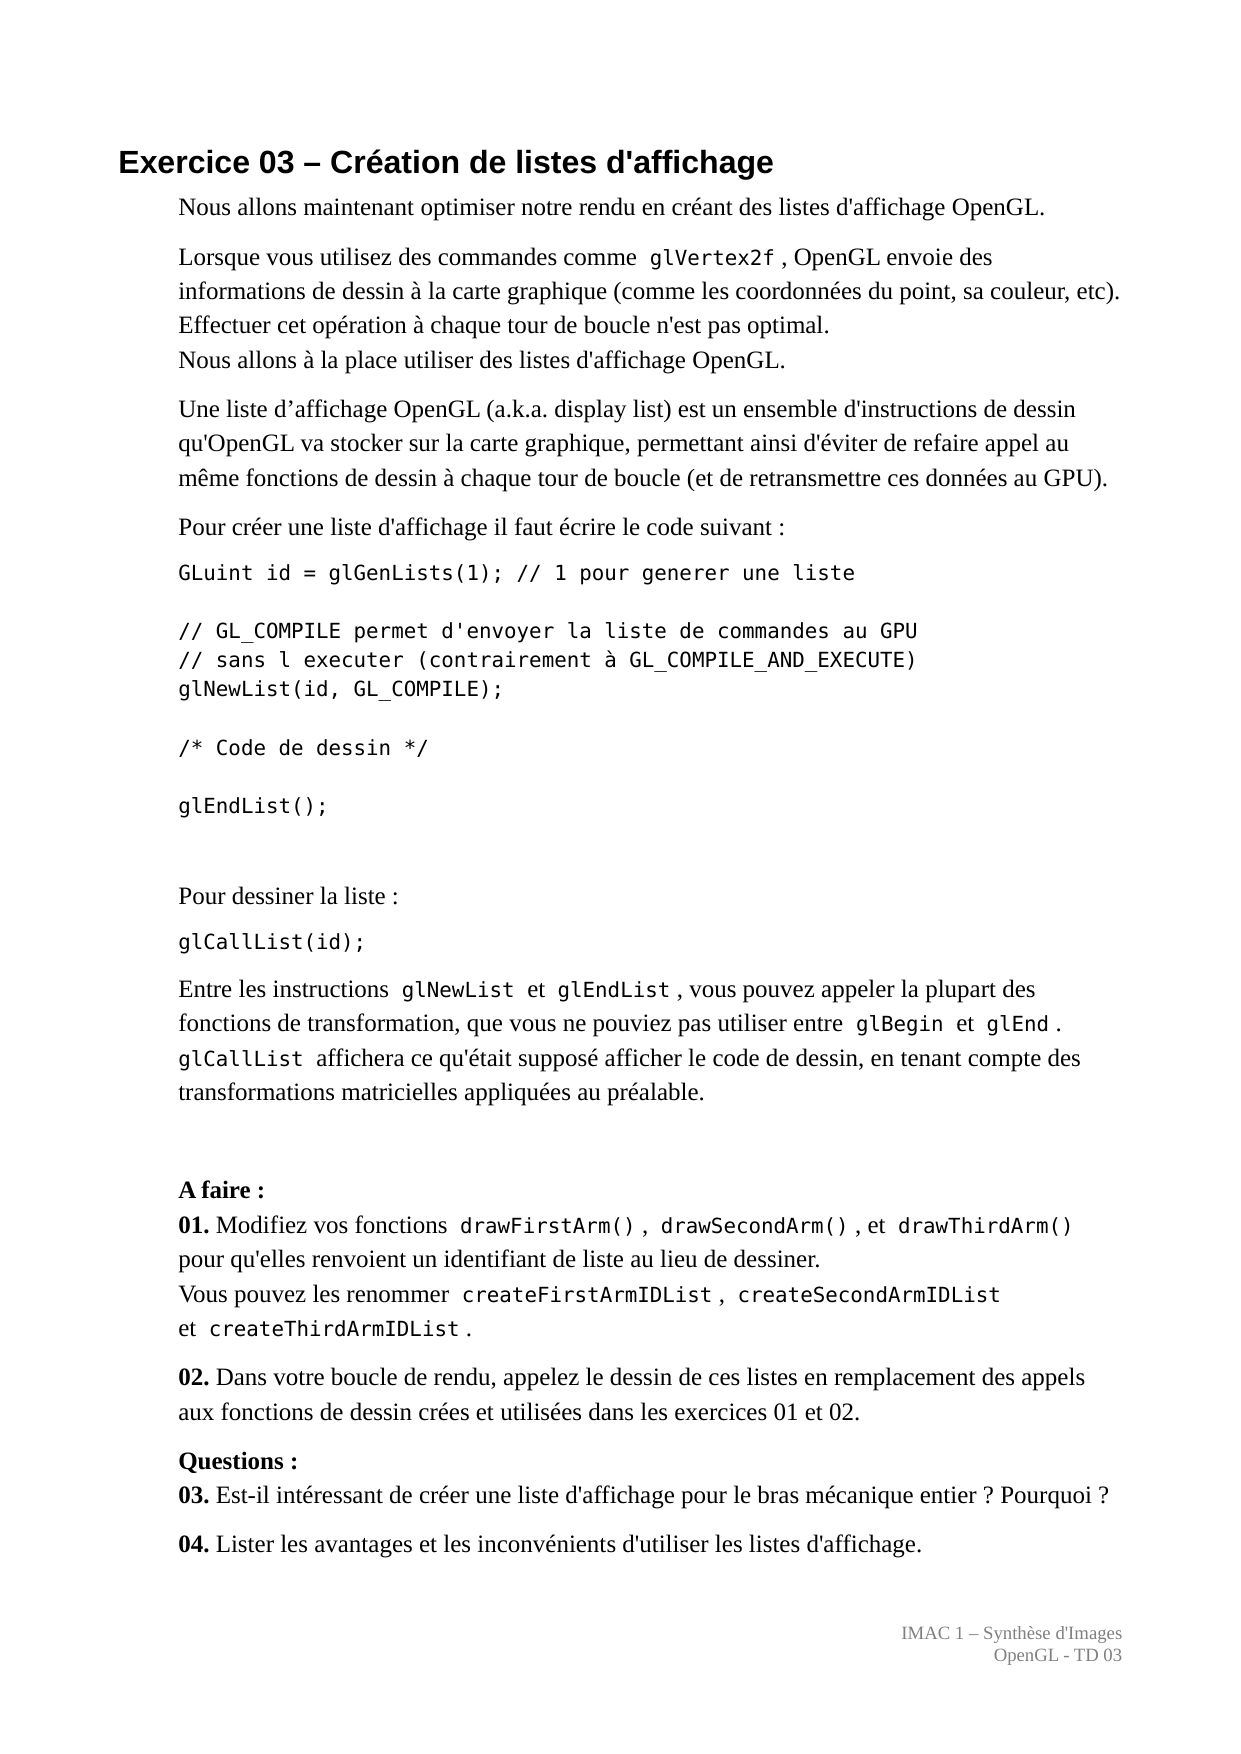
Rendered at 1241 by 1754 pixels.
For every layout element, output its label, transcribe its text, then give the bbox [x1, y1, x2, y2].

text Nous allons maintenant optimiser notre rendu en créant des listes d'affichage OpenGL. [178, 192, 1122, 221]
text Questions : 03. Est-il intéressant de créer une liste d'affichage pour le bras mécanique entier ? Pourquoi ? [178, 1446, 1122, 1509]
text 02. Dans votre boucle de rendu, appelez le dessin de ces listes en remplacement des appels aux fonctions de dessin crées et utilisées dans les exercices 01 et 02. [178, 1362, 1122, 1425]
text Lorsque vous utilisez des commandes comme glVertex2f , OpenGL envoie des informations de dessin à la carte graphique (comme les coordonnées du point, sa couleur, etc). Effectuer cet opération à chaque tour de boucle n'est pas optimal. Nous allons à la place utiliser des listes d'affichage OpenGL. [178, 242, 1122, 374]
text Pour créer une liste d'affichage il faut écrire le code suivant : [178, 512, 1122, 541]
text glCallList(id); [178, 930, 1122, 954]
text GLuint id = glGenLists(1); // 1 pour generer une liste // GL_COMPILE permet d'envoyer la liste de commandes au GPU // sans l executer (contrairement à GL_COMPILE_AND_EXECUTE) glNewList(id, GL_COMPILE); /* Code de dessin */ glEndList(); [178, 561, 1122, 818]
text Entre les instructions glNewList et glEndList , vous pouvez appeler la plupart des fonctions de transformation, que vous ne pouviez pas utiliser entre glBegin et glEnd . glCallList affichera ce qu'était supposé afficher le code de dessin, en tenant compte des transformations matricielles appliquées au préalable. [178, 974, 1122, 1106]
text A faire : 01. Modifiez vos fonctions drawFirstArm() , drawSecondArm() , et drawThirdArm() pour qu'elles renvoient un identifiant de liste au lieu de dessiner. Vous pouvez les renommer createFirstArmIDList , createSecondArmIDList et createThirdArmIDList . [178, 1175, 1122, 1342]
text Une liste d’affichage OpenGL (a.k.a. display list) est un ensemble d'instructions de dessin qu'OpenGL va stocker sur la carte graphique, permettant ainsi d'éviter de refaire appel au même fonctions de dessin à chaque tour de boucle (et de retransmettre ces données au GPU). [178, 394, 1122, 492]
subtitle Exercice 03 – Création de listes d'affichage [118, 143, 1122, 180]
text 04. Lister les avantages et les inconvénients d'utiliser les listes d'affichage. [178, 1529, 1122, 1558]
text Pour dessiner la liste : [178, 881, 1122, 910]
